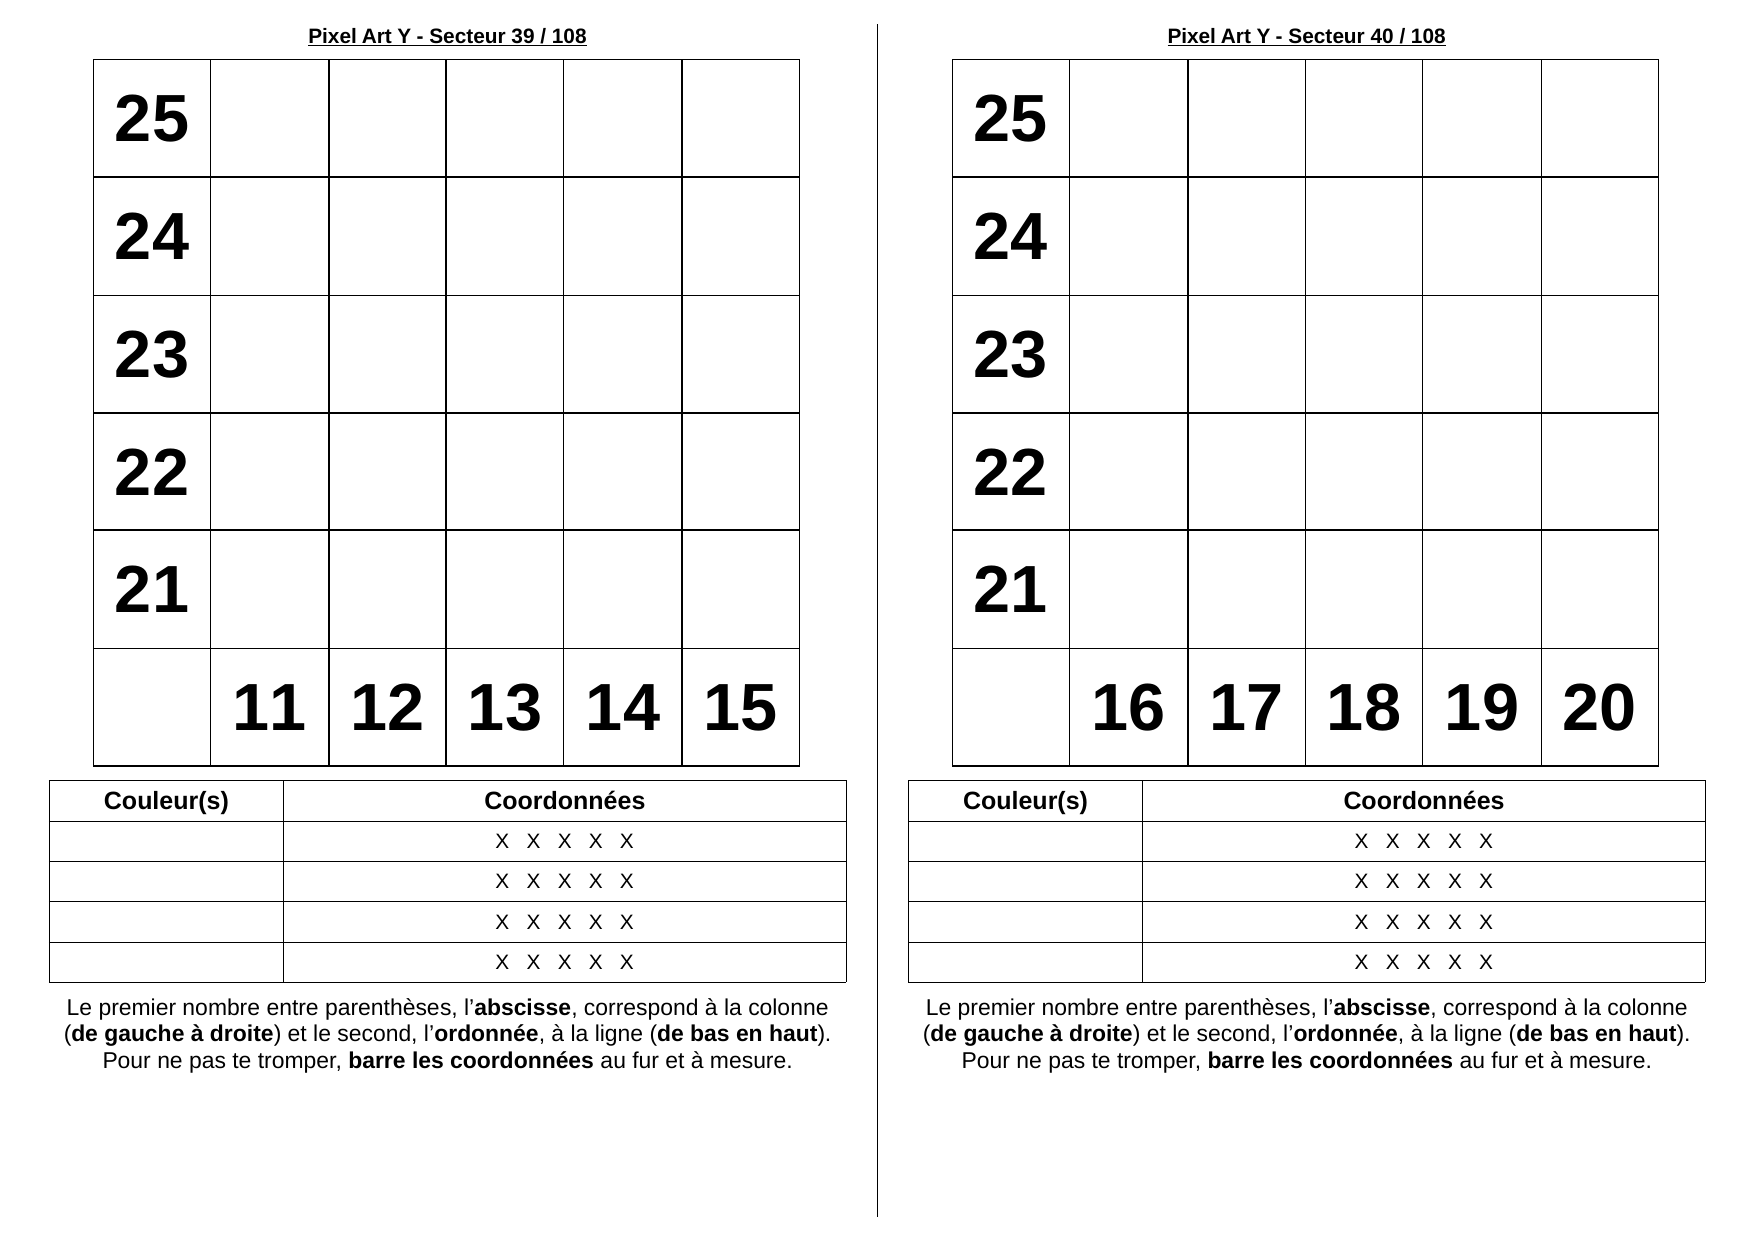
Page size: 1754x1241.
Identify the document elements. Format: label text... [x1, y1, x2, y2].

table_cell [50, 943, 283, 982]
table_cell X X X X X [284, 943, 846, 982]
text Le premier nombre entre parenthèses, l’abscisse, correspond à la colonne [24, 994, 871, 1020]
table_cell [50, 822, 283, 861]
text Pour ne pas te tromper, barre les coordonnées au fur et à mesure. [883, 1047, 1730, 1073]
table_cell [909, 943, 1142, 982]
table_cell X X X X X [1143, 943, 1705, 982]
table_cell [909, 822, 1142, 861]
table_header Coordonnées [1143, 781, 1705, 821]
table_header Couleur(s) [909, 781, 1142, 821]
table_header Couleur(s) [50, 781, 283, 821]
table_cell X X X X X [1143, 902, 1705, 942]
table_cell [50, 902, 283, 942]
text Le premier nombre entre parenthèses, l’abscisse, correspond à la colonne [883, 994, 1730, 1020]
text Pixel Art Y - Secteur 39 / 108 [24, 24, 871, 48]
text (de gauche à droite) et le second, l’ordonnée, à la ligne (de bas en haut). [883, 1020, 1730, 1047]
text Pour ne pas te tromper, barre les coordonnées au fur et à mesure. [24, 1047, 871, 1073]
table_cell X X X X X [284, 822, 846, 861]
text Pixel Art Y - Secteur 40 / 108 [883, 24, 1730, 48]
table_cell X X X X X [1143, 822, 1705, 861]
table_cell X X X X X [1143, 862, 1705, 901]
text (de gauche à droite) et le second, l’ordonnée, à la ligne (de bas en haut). [24, 1020, 871, 1047]
table_cell [909, 862, 1142, 901]
table_cell X X X X X [284, 862, 846, 901]
table_header Coordonnées [284, 781, 846, 821]
table_cell [50, 862, 283, 901]
table_cell X X X X X [284, 902, 846, 942]
table_cell [909, 902, 1142, 942]
